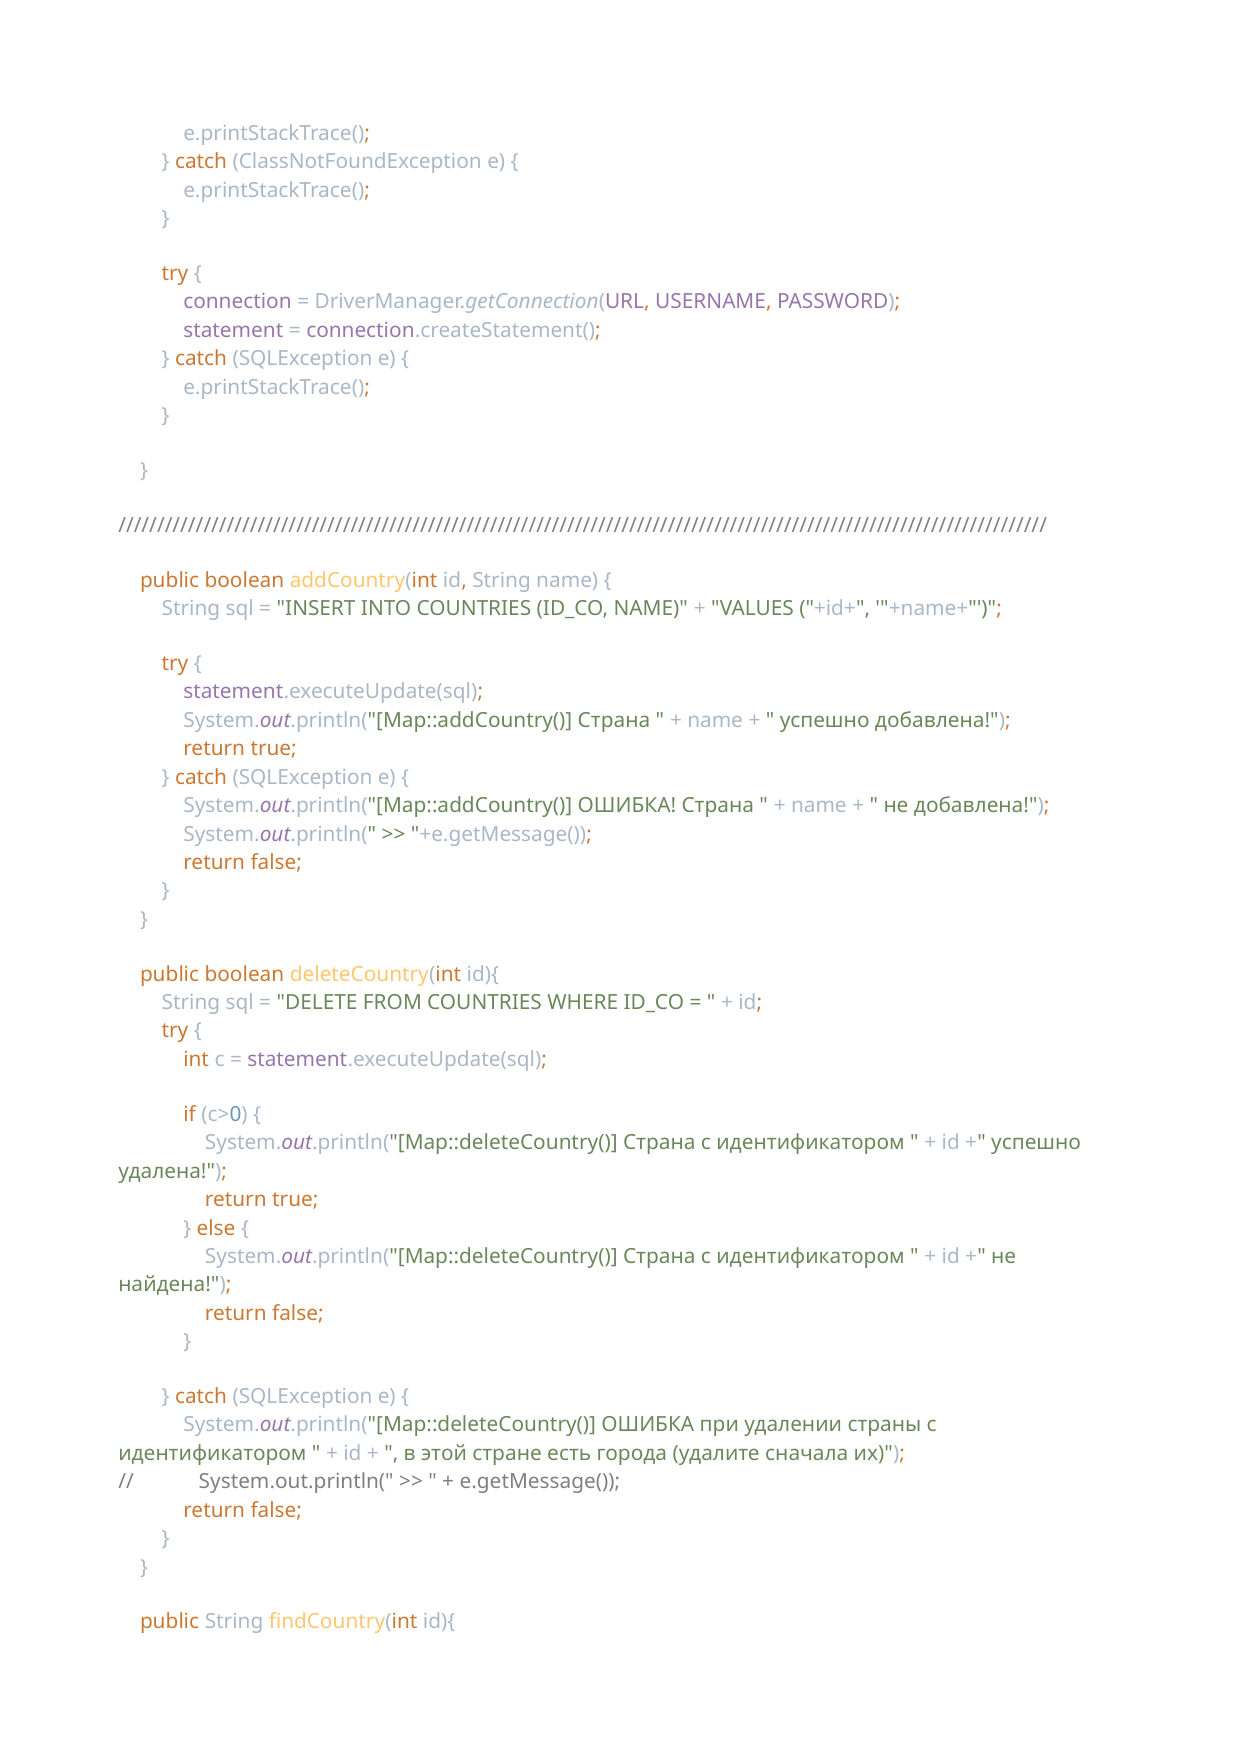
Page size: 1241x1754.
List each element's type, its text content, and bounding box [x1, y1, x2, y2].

text e.printStackTrace(); } catch (ClassNotFoundException e) { e.printStackTrace(); } try { connection = DriverManager.getConnection(URL, USERNAME, PASSWORD); statement = connection.createStatement(); } catch (SQLException e) { e.printStackTrace(); } } //////////////////////////////////////////////////////////////////////////////////////////////////////////////////////// public boolean addCountry(int id, String name) { String sql = "INSERT INTO COUNTRIES (ID_CO, NAME)" + "VALUES ("+id+", '"+name+"')"; try { statement.executeUpdate(sql); System.out.println("[Map::addCountry()] Страна " + name + " успешно добавлена!"); return true; } catch (SQLException e) { System.out.println("[Map::addCountry()] ОШИБКА! Страна " + name + " не добавлена!"); System.out.println(" >> "+e.getMessage()); return false; } } public boolean deleteCountry(int id){ String sql = "DELETE FROM COUNTRIES WHERE ID_CO = " + id; try { int c = statement.executeUpdate(sql); if (c>0) { System.out.println("[Map::deleteCountry()] Страна с идентификатором " + id +" успешно удалена!"); return true; } else { System.out.println("[Map::deleteCountry()] Страна с идентификатором " + id +" не найдена!"); return false; } } catch (SQLException e) { System.out.println("[Map::deleteCountry()] ОШИБКА при удалении страны с идентификатором " + id + ", в этой стране есть города (удалите сначала их)"); // System.out.println(" >> " + e.getMessage()); return false; } } public String findCountry(int id){ [118, 118, 1122, 1635]
